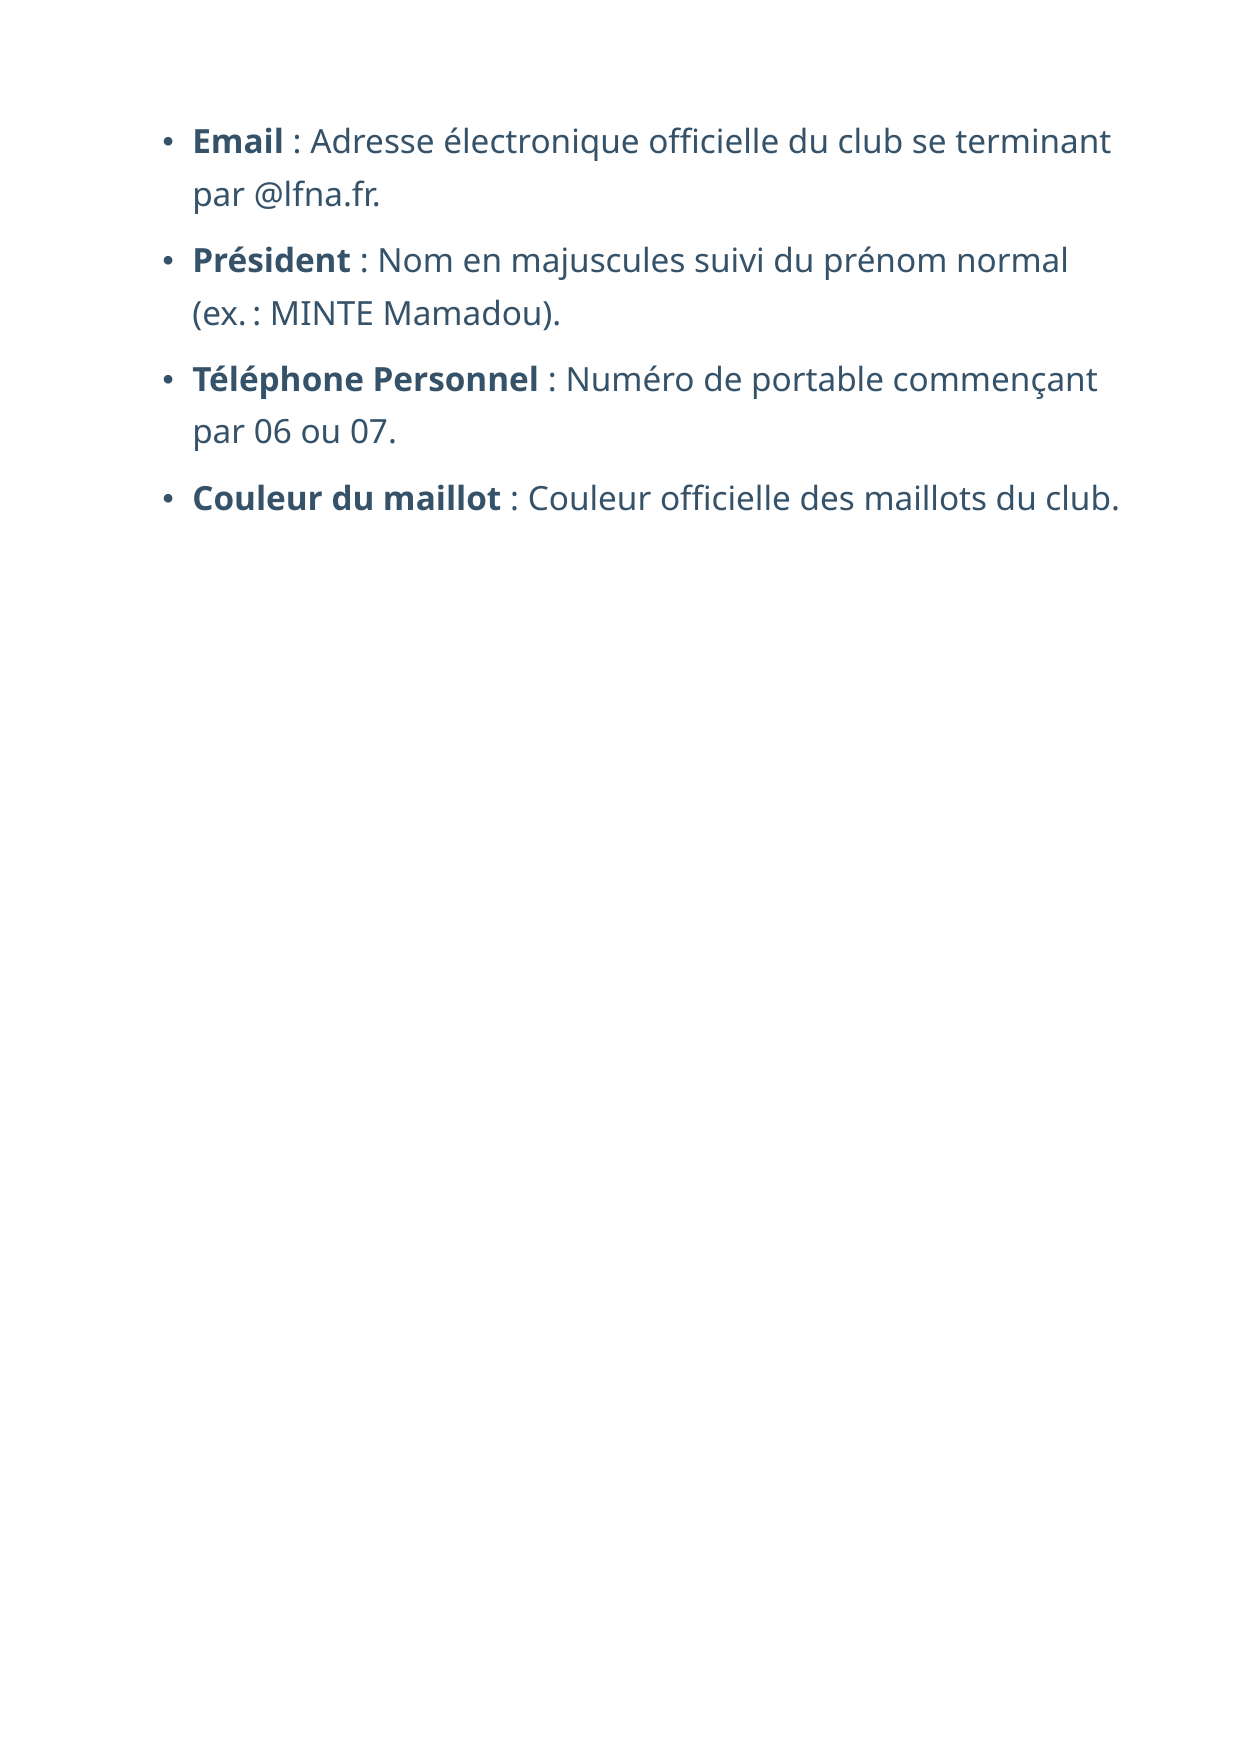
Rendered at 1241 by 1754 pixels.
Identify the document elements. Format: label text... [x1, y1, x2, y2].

list Président : Nom en majuscules suivi du prénom normal (ex. : MINTE Mamadou). [162, 237, 1122, 335]
list Téléphone Personnel : Numéro de portable commençant par 06 ou 07. [162, 356, 1122, 454]
list Email : Adresse électronique officielle du club se terminant par @lfna.fr. [162, 118, 1122, 216]
list Couleur du maillot : Couleur officielle des maillots du club. [162, 475, 1122, 520]
